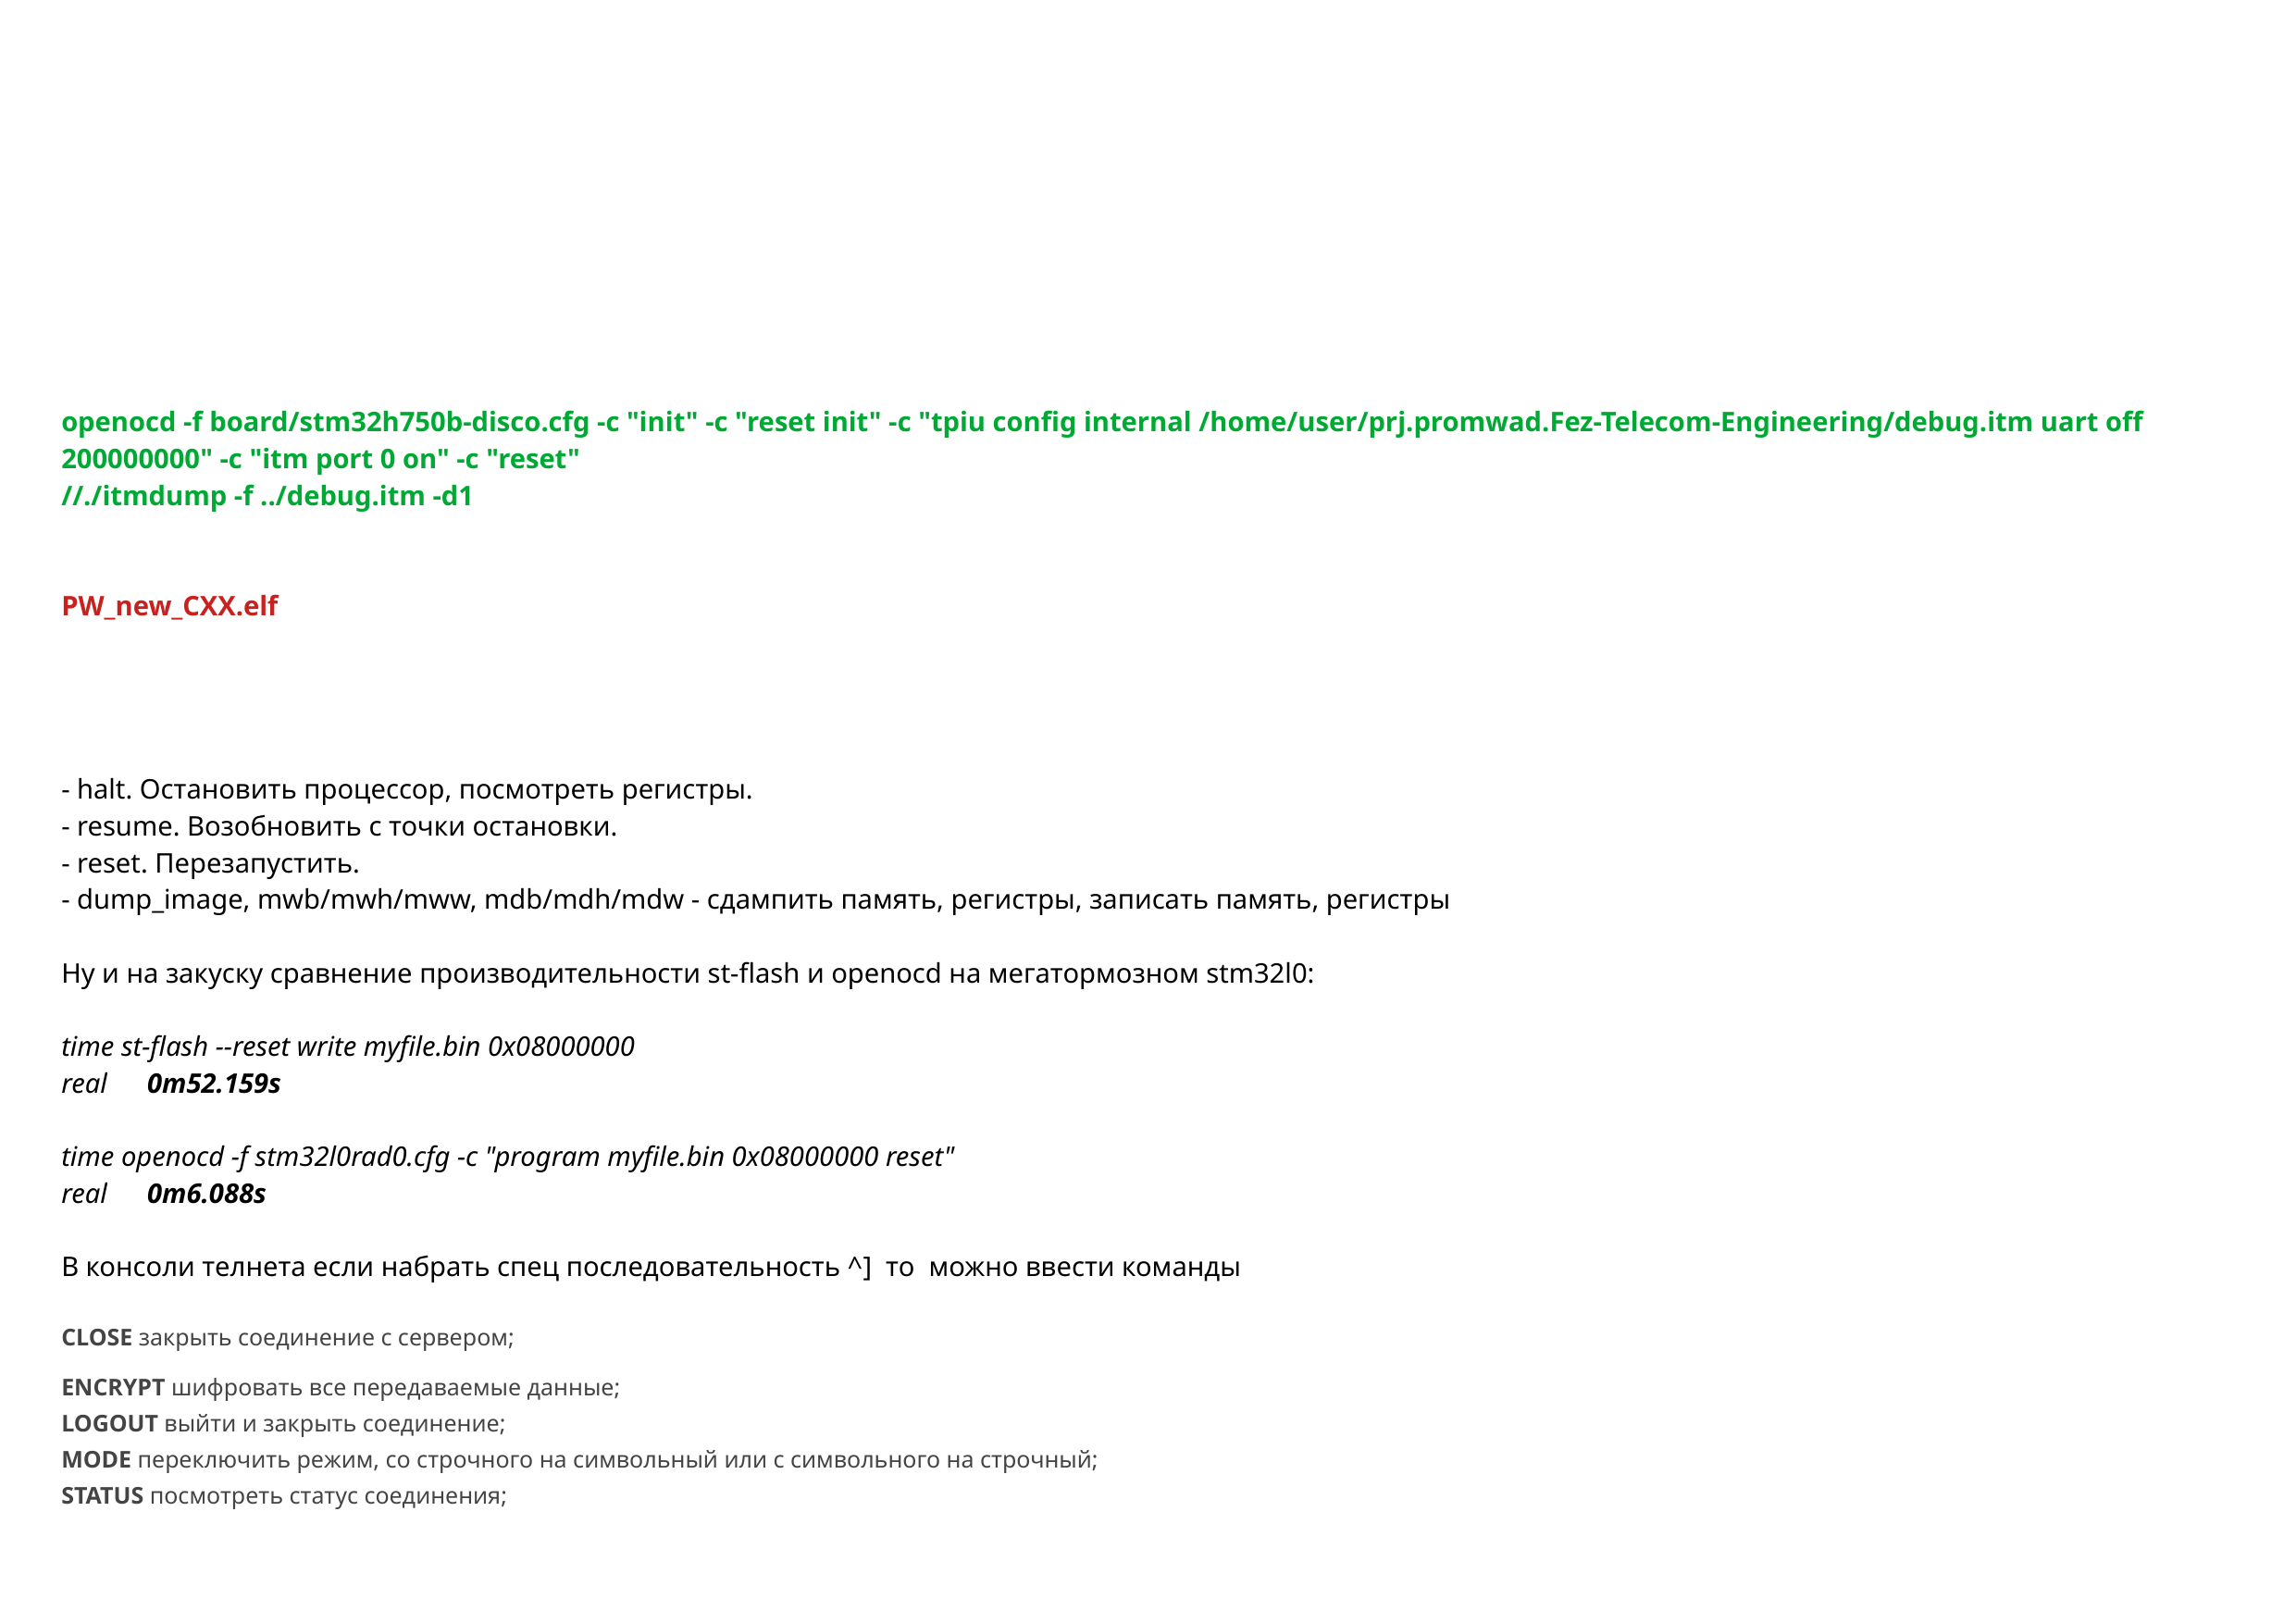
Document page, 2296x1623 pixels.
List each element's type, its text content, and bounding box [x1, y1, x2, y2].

text - halt. Остановить процессор, посмотреть регистры. - resume. Возобновить с точки остановки. - reset. Перезапустить. - dump_image, mwb/mwh/mww, mdb/mdh/mdw - сдампить память, регистры, записать память, регистры Ну и на закуску сравнение производительности st-flash и openocd на мегатормозном stm32l0: time st-flash --reset write myfile.bin 0x08000000 real 0m52.159s time openocd -f stm32l0rad0.cfg -c "program myfile.bin 0x08000000 reset" real 0m6.088s [61, 770, 2261, 1211]
list LOGOUT выйти и закрыть соединение; [61, 1407, 2261, 1439]
text В консоли телнета если набрать спец последовательность ^] то можно ввести команды [61, 1247, 2261, 1284]
text //./itmdump -f ../debug.itm -d1 [61, 477, 2261, 514]
text openocd -f board/stm32h750b-disco.cfg -c "init" -c "reset init" -c "tpiu config internal /home/user/prj.promwad.Fez-Telecom-Engineering/debug.itm uart off 200000000" -c "itm port 0 on" -c "reset" [61, 403, 2261, 477]
text PW_new_CXX.elf [61, 587, 2261, 624]
list STATUS посмотреть статус соединения; [61, 1480, 2261, 1511]
text CLOSE закрыть соединение с сервером; [61, 1321, 2261, 1353]
list ENCRYPT шифровать все передаваемые данные; [61, 1371, 2261, 1403]
list MODE переключить режим, со строчного на символьный или с символьного на строчный; [61, 1443, 2261, 1475]
